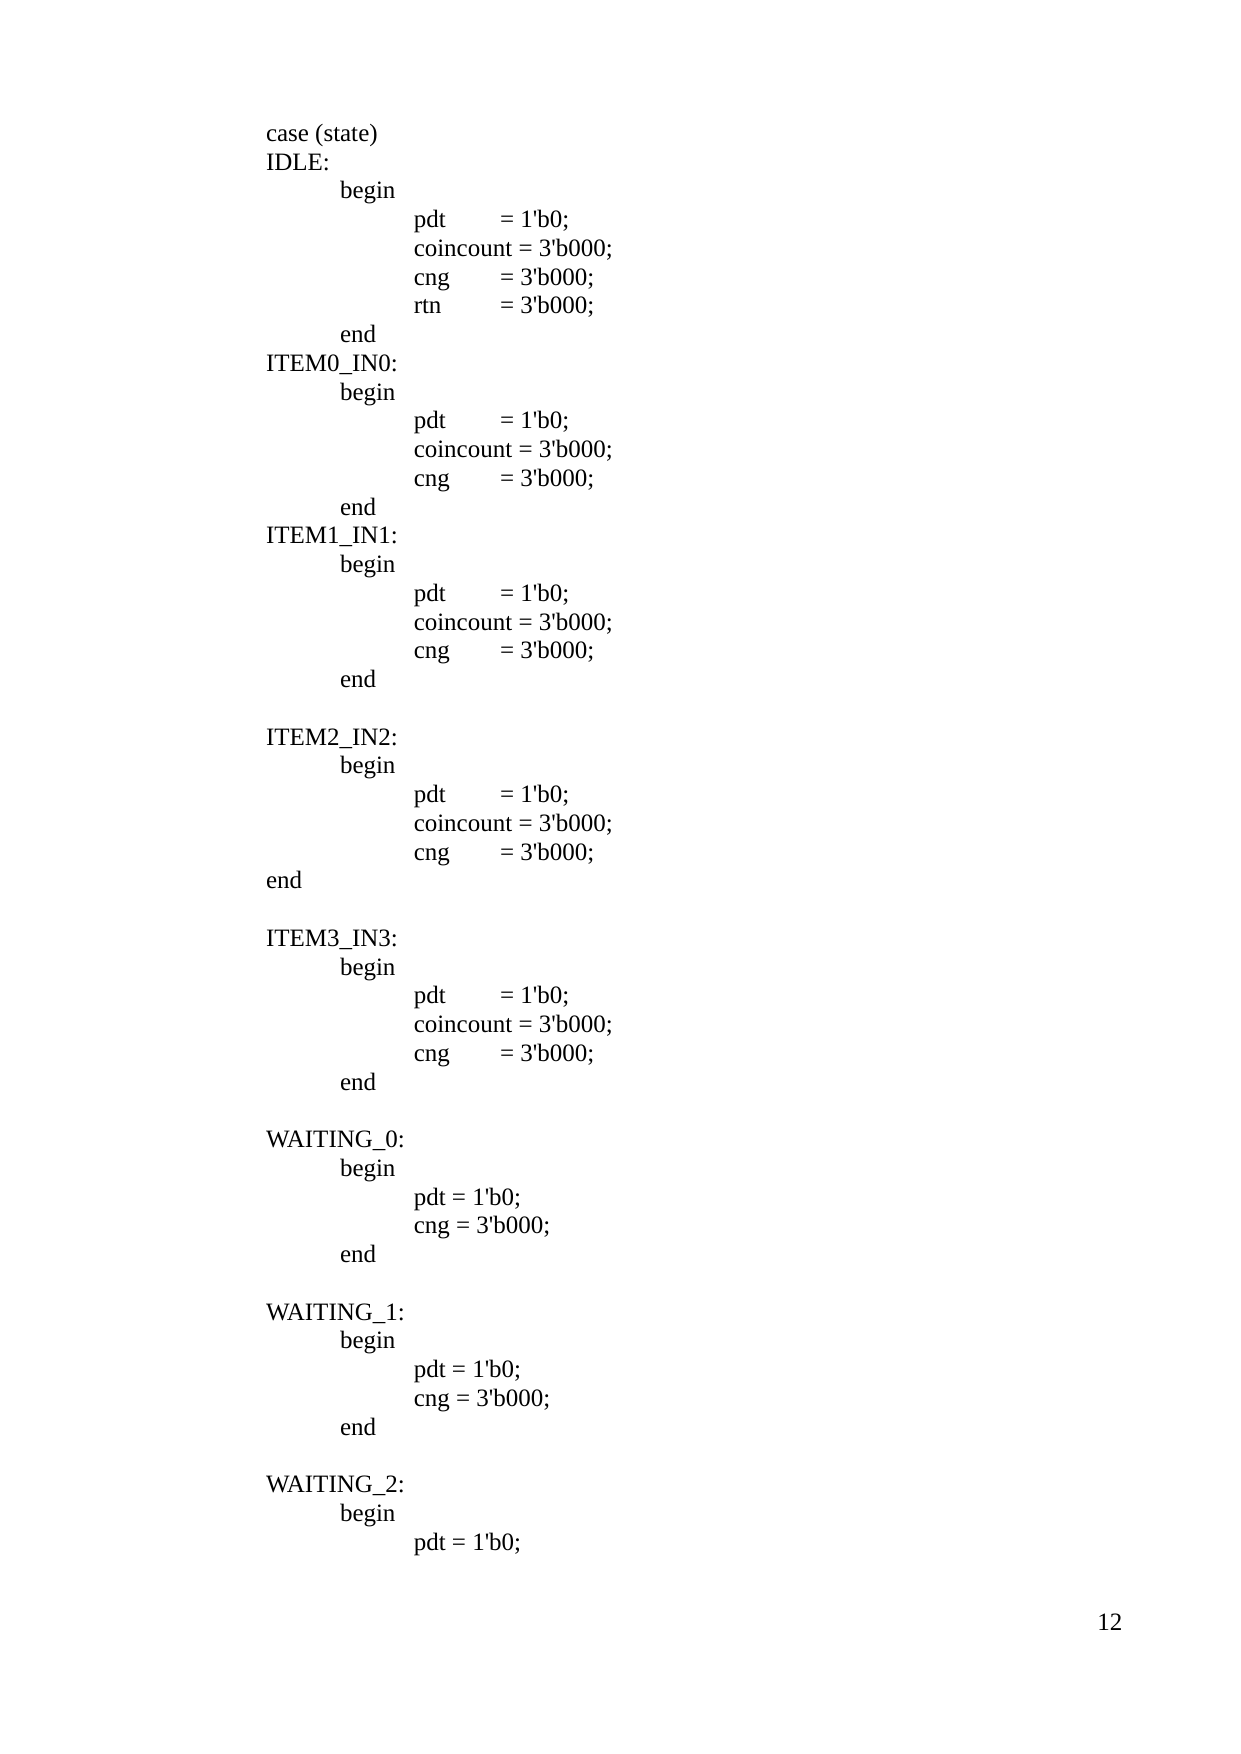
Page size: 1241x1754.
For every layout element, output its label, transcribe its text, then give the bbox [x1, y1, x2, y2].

text begin [118, 549, 1122, 578]
text begin [118, 1498, 1122, 1527]
text cng = 3'b000; [118, 1038, 1122, 1067]
text end [118, 492, 1122, 521]
text begin [118, 952, 1122, 981]
text ITEM1_IN1: [118, 521, 1122, 549]
text cng = 3'b000; [118, 262, 1122, 291]
text WAITING_0: [118, 1124, 1122, 1153]
text pdt = 1'b0; [118, 1354, 1122, 1383]
text end [118, 1412, 1122, 1441]
text IDLE: [118, 147, 1122, 176]
text end [118, 866, 1122, 894]
text rtn = 3'b000; [118, 291, 1122, 319]
text end [118, 1067, 1122, 1096]
text pdt = 1'b0; [118, 578, 1122, 607]
text begin [118, 377, 1122, 406]
text begin [118, 751, 1122, 779]
text ITEM0_IN0: [118, 348, 1122, 377]
text pdt = 1'b0; [118, 981, 1122, 1009]
text WAITING_2: [118, 1469, 1122, 1498]
text ITEM3_IN3: [118, 923, 1122, 952]
text end [118, 1239, 1122, 1268]
text end [118, 664, 1122, 693]
text coincount = 3'b000; [118, 607, 1122, 636]
text pdt = 1'b0; [118, 779, 1122, 808]
text end [118, 319, 1122, 348]
text coincount = 3'b000; [118, 233, 1122, 262]
text begin [118, 1153, 1122, 1182]
text case (state) [118, 118, 1122, 147]
text WAITING_1: [118, 1297, 1122, 1326]
text cng = 3'b000; [118, 1211, 1122, 1239]
text ITEM2_IN2: [118, 722, 1122, 751]
text coincount = 3'b000; [118, 1009, 1122, 1038]
text pdt = 1'b0; [118, 1527, 1122, 1556]
text cng = 3'b000; [118, 636, 1122, 664]
text begin [118, 1326, 1122, 1354]
text begin [118, 176, 1122, 204]
text cng = 3'b000; [118, 463, 1122, 492]
text pdt = 1'b0; [118, 1182, 1122, 1211]
text pdt = 1'b0; [118, 204, 1122, 233]
text pdt = 1'b0; [118, 406, 1122, 434]
text coincount = 3'b000; [118, 434, 1122, 463]
text cng = 3'b000; [118, 1383, 1122, 1412]
text cng = 3'b000; [118, 837, 1122, 866]
text coincount = 3'b000; [118, 808, 1122, 837]
